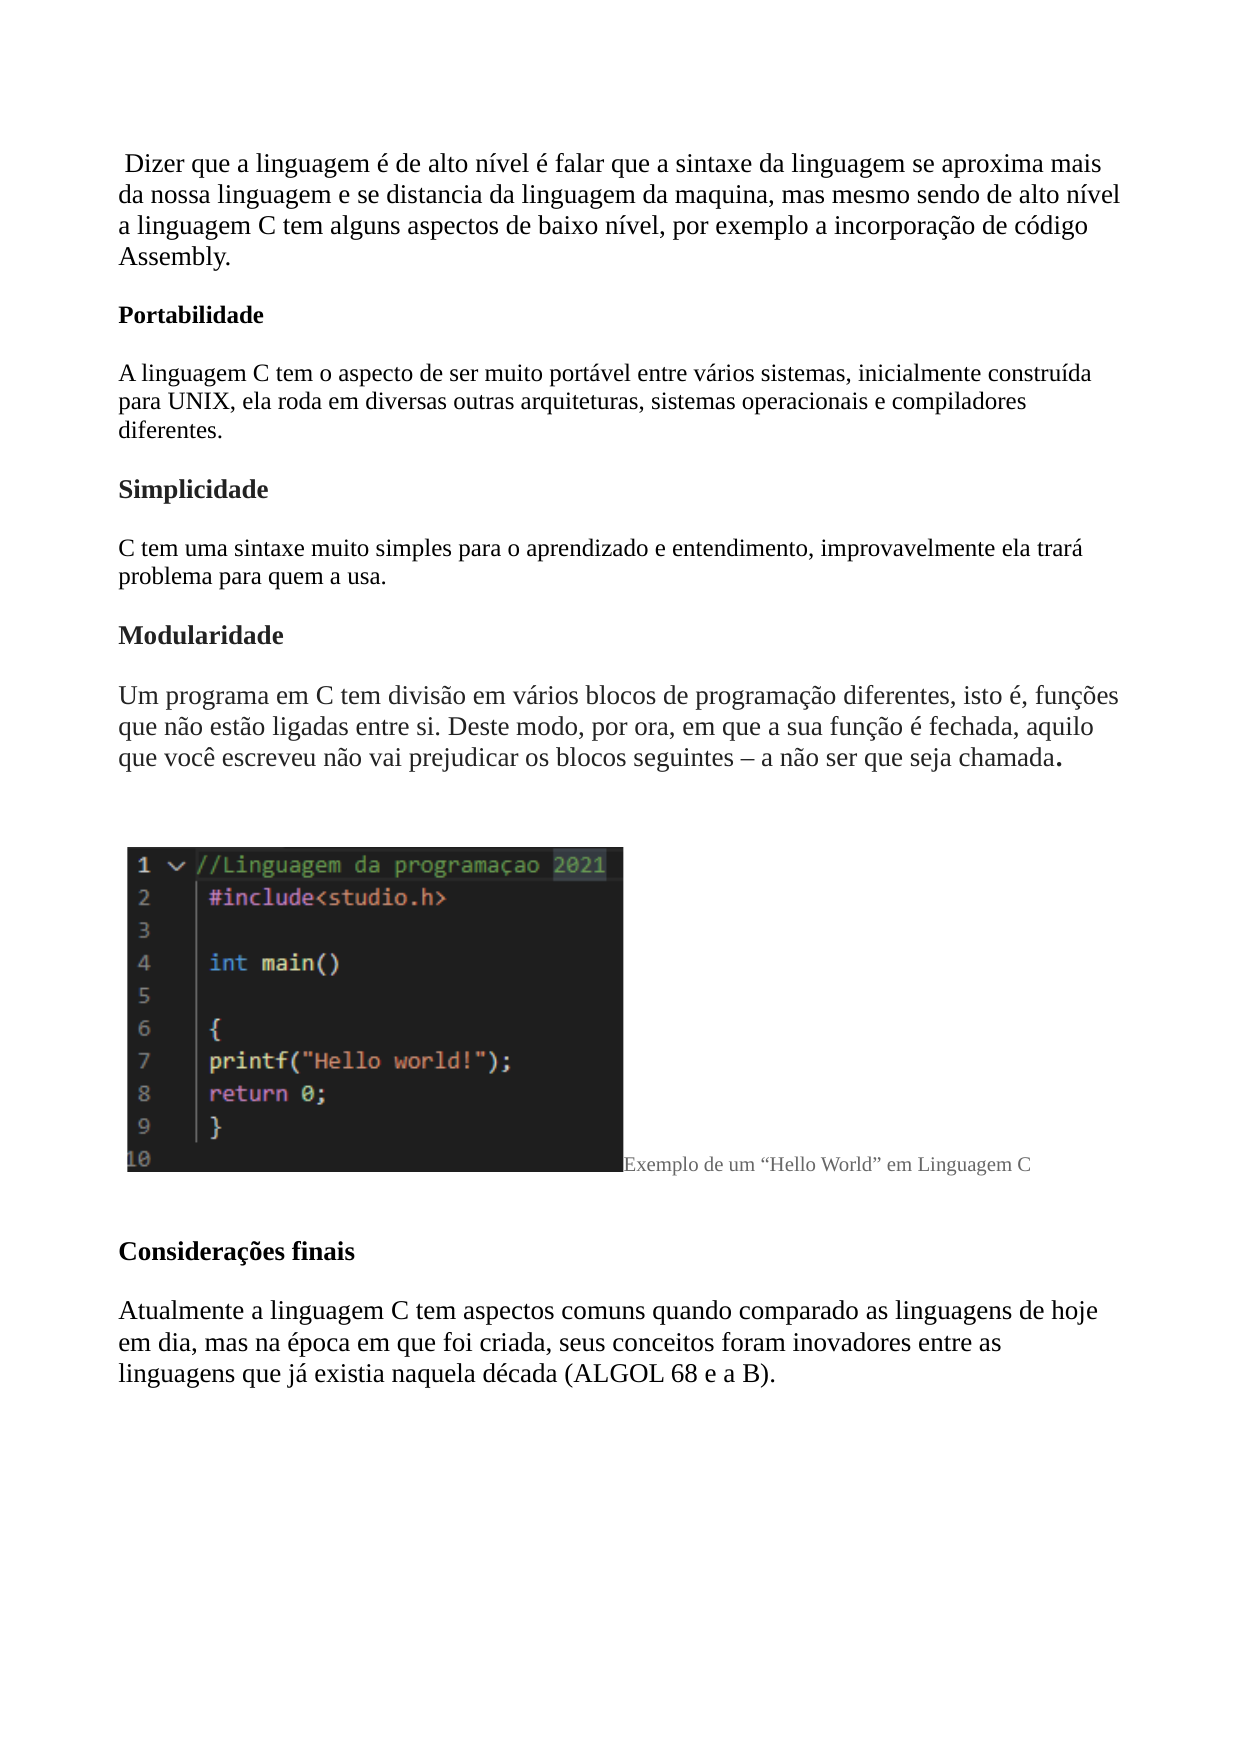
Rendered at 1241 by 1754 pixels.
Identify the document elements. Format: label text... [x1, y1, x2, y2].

text Dizer que a linguagem é de alto nível é falar que a sintaxe da linguagem se aproxima mais da nossa linguagem e se distancia da linguagem da maquina, mas mesmo sendo de alto nível a linguagem C tem alguns aspectos de baixo nível, por exemplo a incorporação de código Assembly. [118, 147, 1122, 271]
text Um programa em C tem divisão em vários blocos de programação diferentes, isto é, funções que não estão ligadas entre si. Deste modo, por ora, em que a sua função é fechada, aquilo que você escreveu não vai prejudicar os blocos seguintes – a não ser que seja chamada. [118, 679, 1122, 772]
text A linguagem C tem o aspecto de ser muito portável entre vários sistemas, inicialmente construída para UNIX, ela roda em diversas outras arquiteturas, sistemas operacionais e compiladores diferentes. [118, 358, 1122, 444]
text Portabilidade [118, 300, 1122, 329]
text Atualmente a linguagem C tem aspectos comuns quando comparado as linguagens de hoje em dia, mas na época em que foi criada, seus conceitos foram inovadores entre as linguagens que já existia naquela década (ALGOL 68 e a B). [118, 1294, 1122, 1388]
text C tem uma sintaxe muito simples para o aprendizado e entendimento, improvavelmente ela trará problema para quem a usa. [118, 533, 1122, 590]
text Modularidade [118, 619, 1122, 650]
text Exemplo de um “Hello World” em Linguagem C [118, 1146, 1122, 1177]
text Considerações finais [118, 1234, 1122, 1266]
text Simplicidade [118, 473, 1122, 504]
